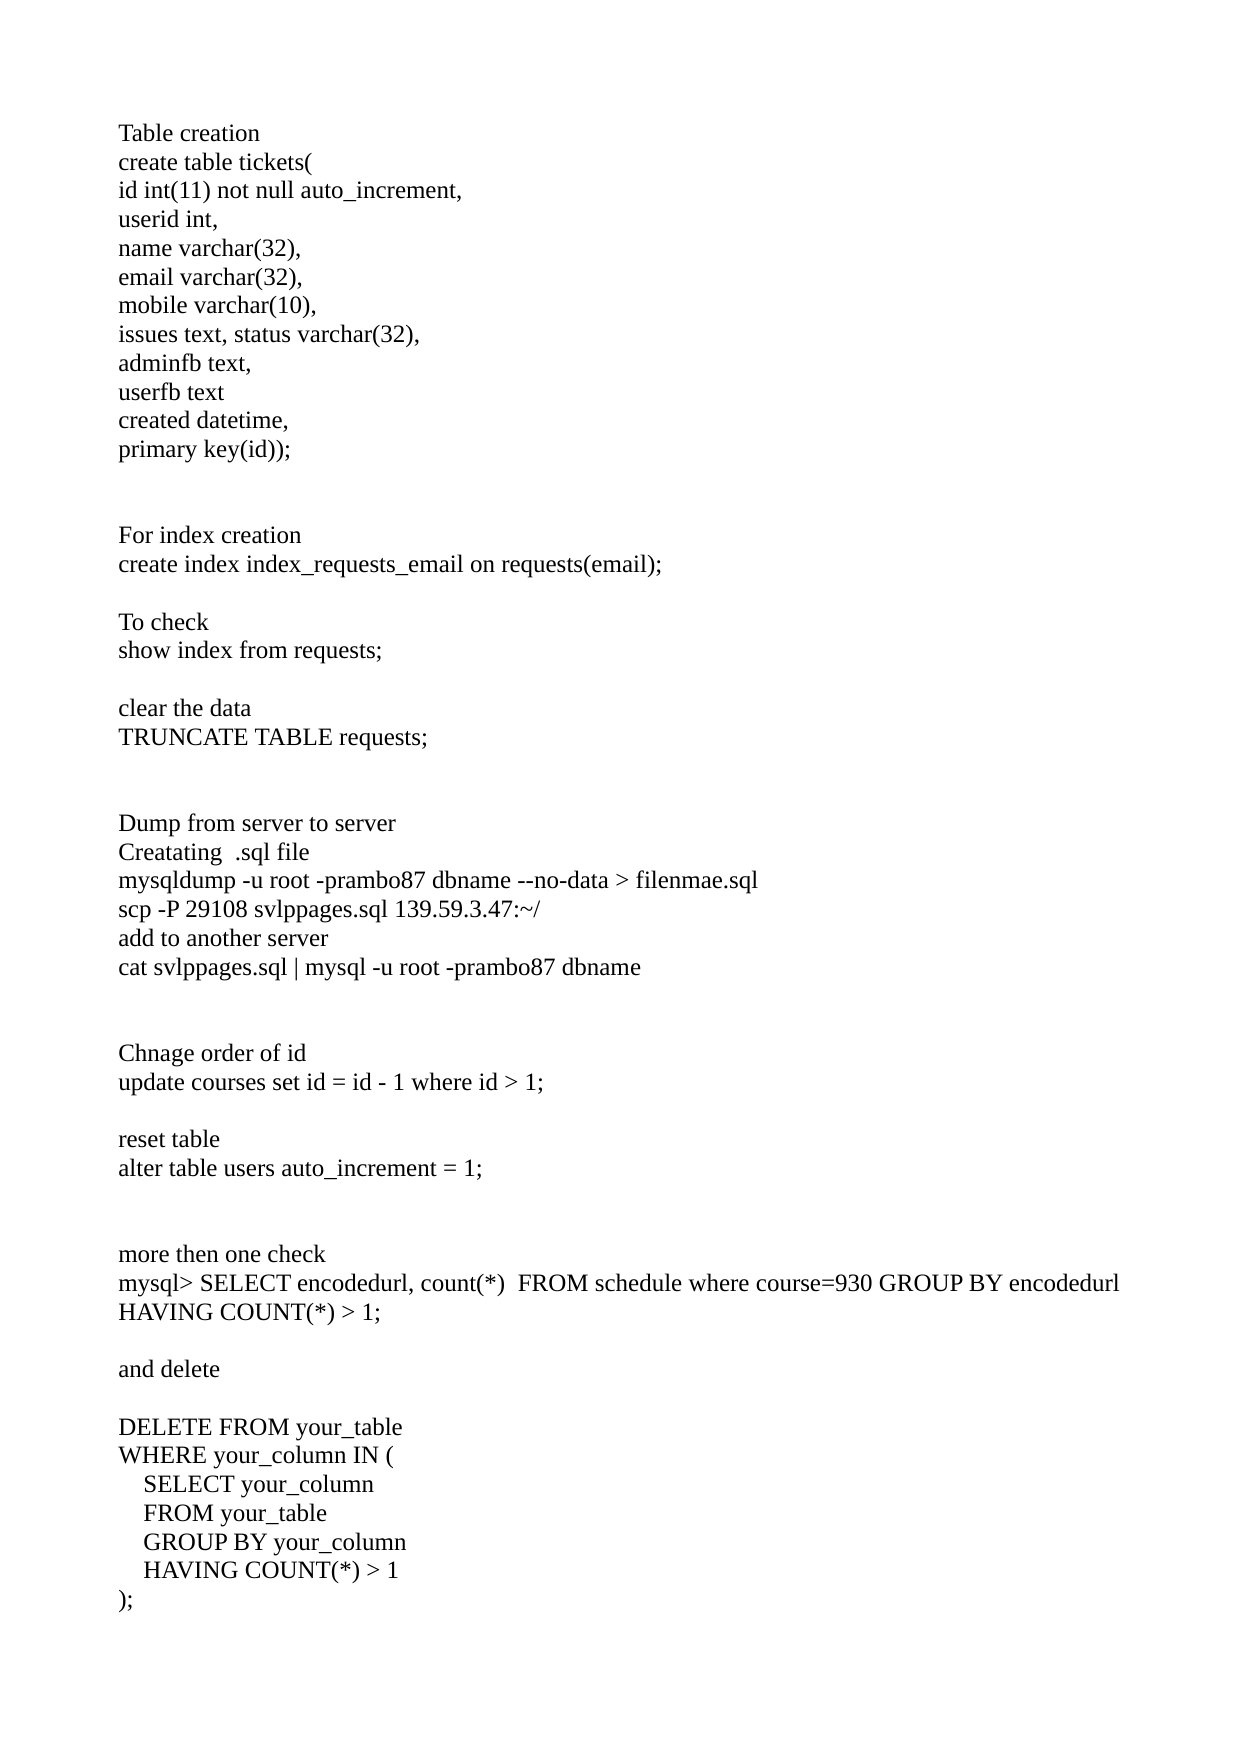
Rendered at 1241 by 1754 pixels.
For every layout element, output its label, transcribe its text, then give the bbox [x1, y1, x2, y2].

text create table tickets( [118, 147, 1122, 176]
text name varchar(32), [118, 233, 1122, 262]
text SELECT your_column [118, 1469, 1122, 1498]
text add to another server [118, 923, 1122, 952]
text mysql> SELECT encodedurl, count(*) FROM schedule where course=930 GROUP BY encodedurl HAVING COUNT(*) > 1; [118, 1268, 1122, 1326]
text more then one check [118, 1239, 1122, 1268]
text create index index_requests_email on requests(email); [118, 549, 1122, 578]
text id int(11) not null auto_increment, [118, 176, 1122, 204]
text Dump from server to server [118, 808, 1122, 837]
text primary key(id)); [118, 434, 1122, 463]
text adminfb text, [118, 348, 1122, 377]
text update courses set id = id - 1 where id > 1; [118, 1067, 1122, 1096]
text and delete [118, 1354, 1122, 1383]
text userid int, [118, 204, 1122, 233]
text show index from requests; [118, 636, 1122, 664]
text reset table [118, 1124, 1122, 1153]
text issues text, status varchar(32), [118, 319, 1122, 348]
text clear the data [118, 693, 1122, 722]
text scp -P 29108 svlppages.sql 139.59.3.47:~/ [118, 894, 1122, 923]
text created datetime, [118, 406, 1122, 434]
text Chnage order of id [118, 1038, 1122, 1067]
text cat svlppages.sql | mysql -u root -prambo87 dbname [118, 952, 1122, 981]
text userfb text [118, 377, 1122, 406]
text alter table users auto_increment = 1; [118, 1153, 1122, 1182]
text WHERE your_column IN ( [118, 1441, 1122, 1469]
text To check [118, 607, 1122, 636]
text Creatating .sql file [118, 837, 1122, 866]
text GROUP BY your_column [118, 1527, 1122, 1556]
text TRUNCATE TABLE requests; [118, 722, 1122, 751]
text FROM your_table [118, 1498, 1122, 1527]
text HAVING COUNT(*) > 1 [118, 1556, 1122, 1584]
text For index creation [118, 521, 1122, 549]
text mysqldump -u root -prambo87 dbname --no-data > filenmae.sql [118, 866, 1122, 894]
text DELETE FROM your_table [118, 1412, 1122, 1441]
text ); [118, 1584, 1122, 1613]
text email varchar(32), [118, 262, 1122, 291]
text Table creation [118, 118, 1122, 147]
text mobile varchar(10), [118, 291, 1122, 319]
